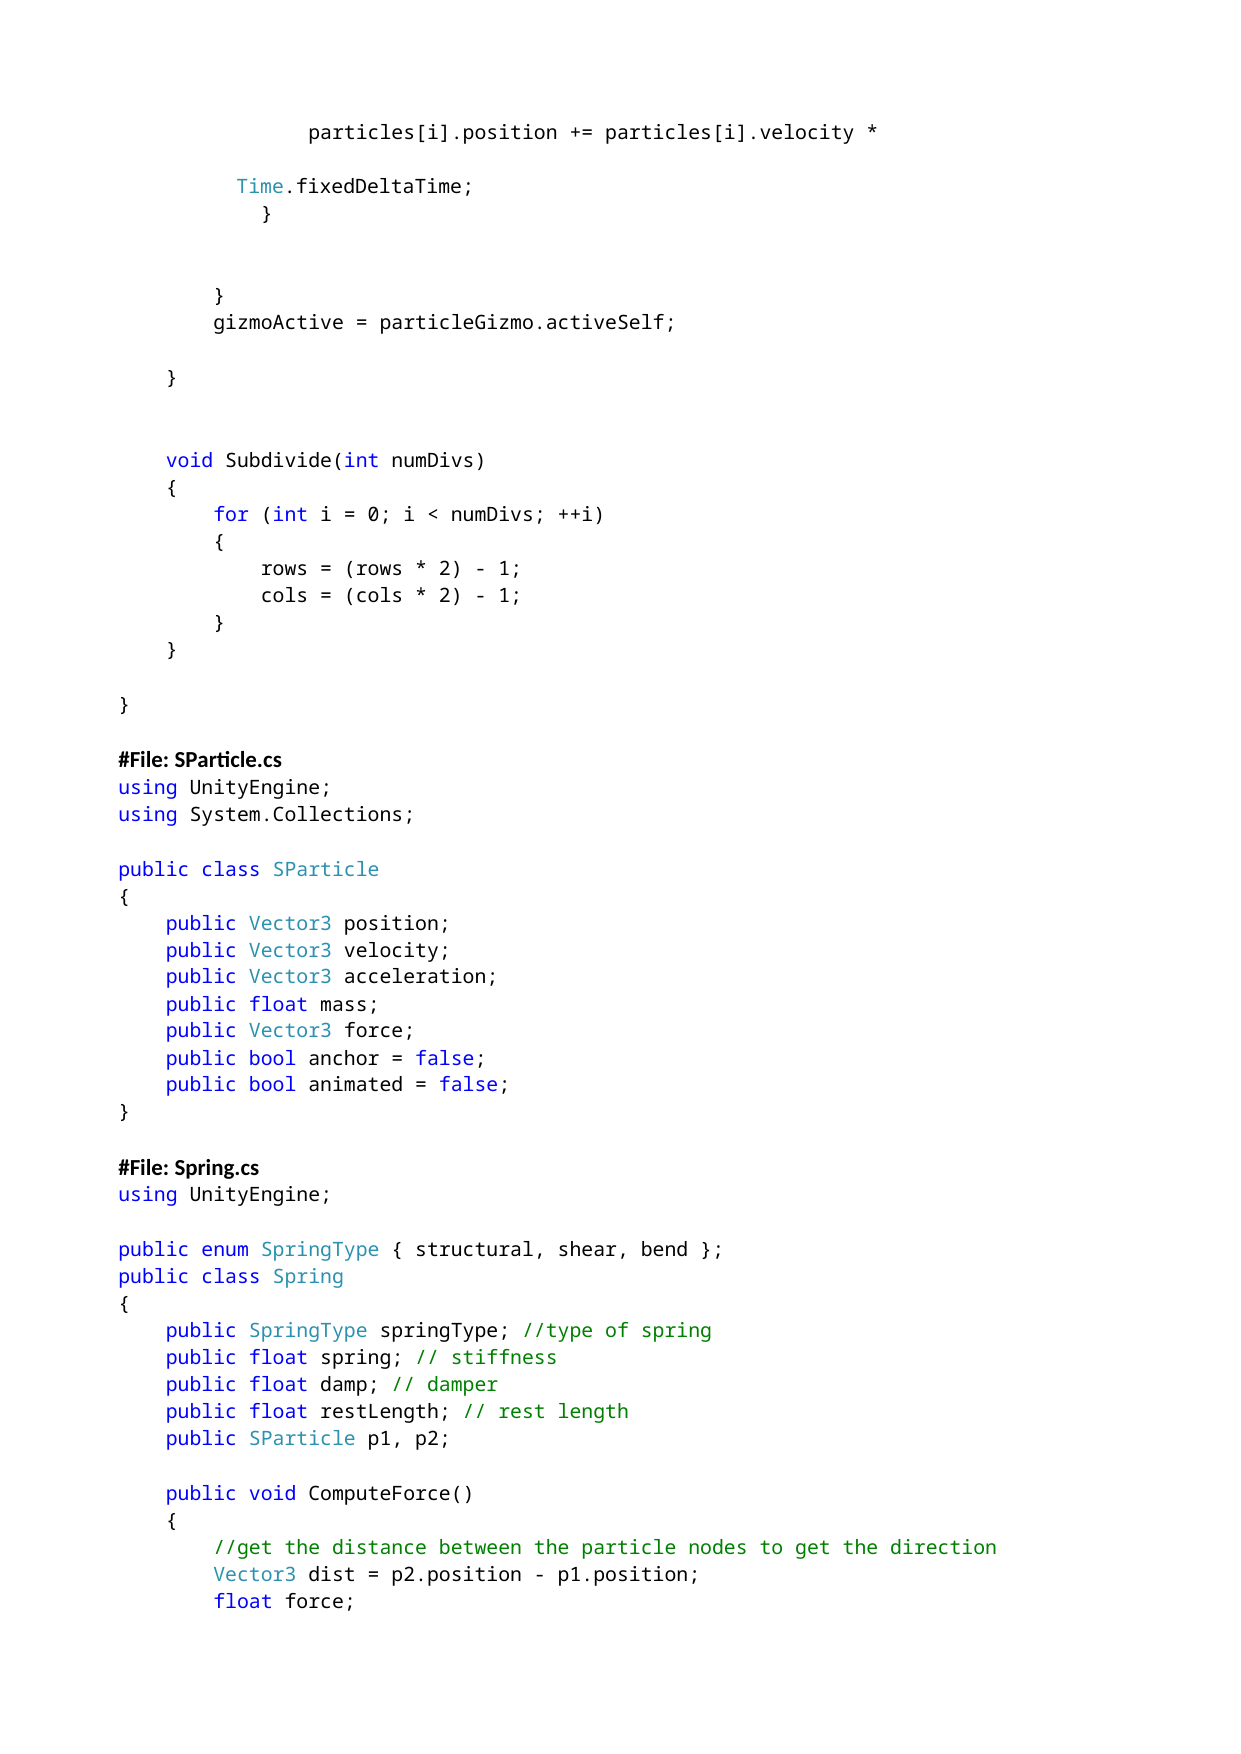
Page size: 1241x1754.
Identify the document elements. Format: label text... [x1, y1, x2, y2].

text public class Spring [118, 1263, 1122, 1290]
text public enum SpringType { structural, shear, bend }; [118, 1236, 1122, 1263]
text public float damp; // damper [118, 1371, 1122, 1398]
text } [118, 363, 1122, 390]
text { [118, 1290, 1122, 1317]
text public Vector3 acceleration; [118, 963, 1122, 990]
text } [118, 635, 1122, 662]
text public float mass; [118, 990, 1122, 1017]
text #File: Spring.cs [118, 1153, 1122, 1181]
text { [118, 473, 1122, 500]
text gizmoActive = particleGizmo.activeSelf; [118, 308, 1122, 335]
text } [118, 690, 1122, 717]
text using UnityEngine; [118, 1181, 1122, 1208]
text public SpringType springType; //type of spring [118, 1317, 1122, 1344]
text float force; [118, 1587, 1122, 1614]
text public Vector3 velocity; [118, 936, 1122, 963]
text public SParticle p1, p2; [118, 1424, 1122, 1452]
text } [118, 1098, 1122, 1125]
text public float spring; // stiffness [118, 1344, 1122, 1371]
text for (int i = 0; i < numDivs; ++i) [118, 500, 1122, 527]
text #File: SParticle.cs [118, 745, 1122, 773]
text public float restLength; // rest length [118, 1398, 1122, 1424]
text { [118, 882, 1122, 909]
text particles[i].position += particles[i].velocity * Time.fixedDeltaTime; [118, 118, 1122, 199]
text //get the distance between the particle nodes to get the direction [118, 1533, 1122, 1561]
text public void ComputeForce() [118, 1479, 1122, 1507]
text Vector3 dist = p2.position - p1.position; [118, 1561, 1122, 1587]
text } [118, 608, 1122, 635]
text public bool animated = false; [118, 1071, 1122, 1098]
text using UnityEngine; [118, 773, 1122, 800]
text public Vector3 force; [118, 1017, 1122, 1044]
text } [118, 281, 1122, 308]
text public bool anchor = false; [118, 1044, 1122, 1071]
text public Vector3 position; [118, 909, 1122, 936]
text using System.Collections; [118, 800, 1122, 827]
text } [118, 199, 1122, 226]
text void Subdivide(int numDivs) [118, 446, 1122, 473]
text { [118, 527, 1122, 554]
text cols = (cols * 2) - 1; [118, 581, 1122, 608]
text rows = (rows * 2) - 1; [118, 554, 1122, 581]
text public class SParticle [118, 855, 1122, 882]
text { [118, 1507, 1122, 1533]
